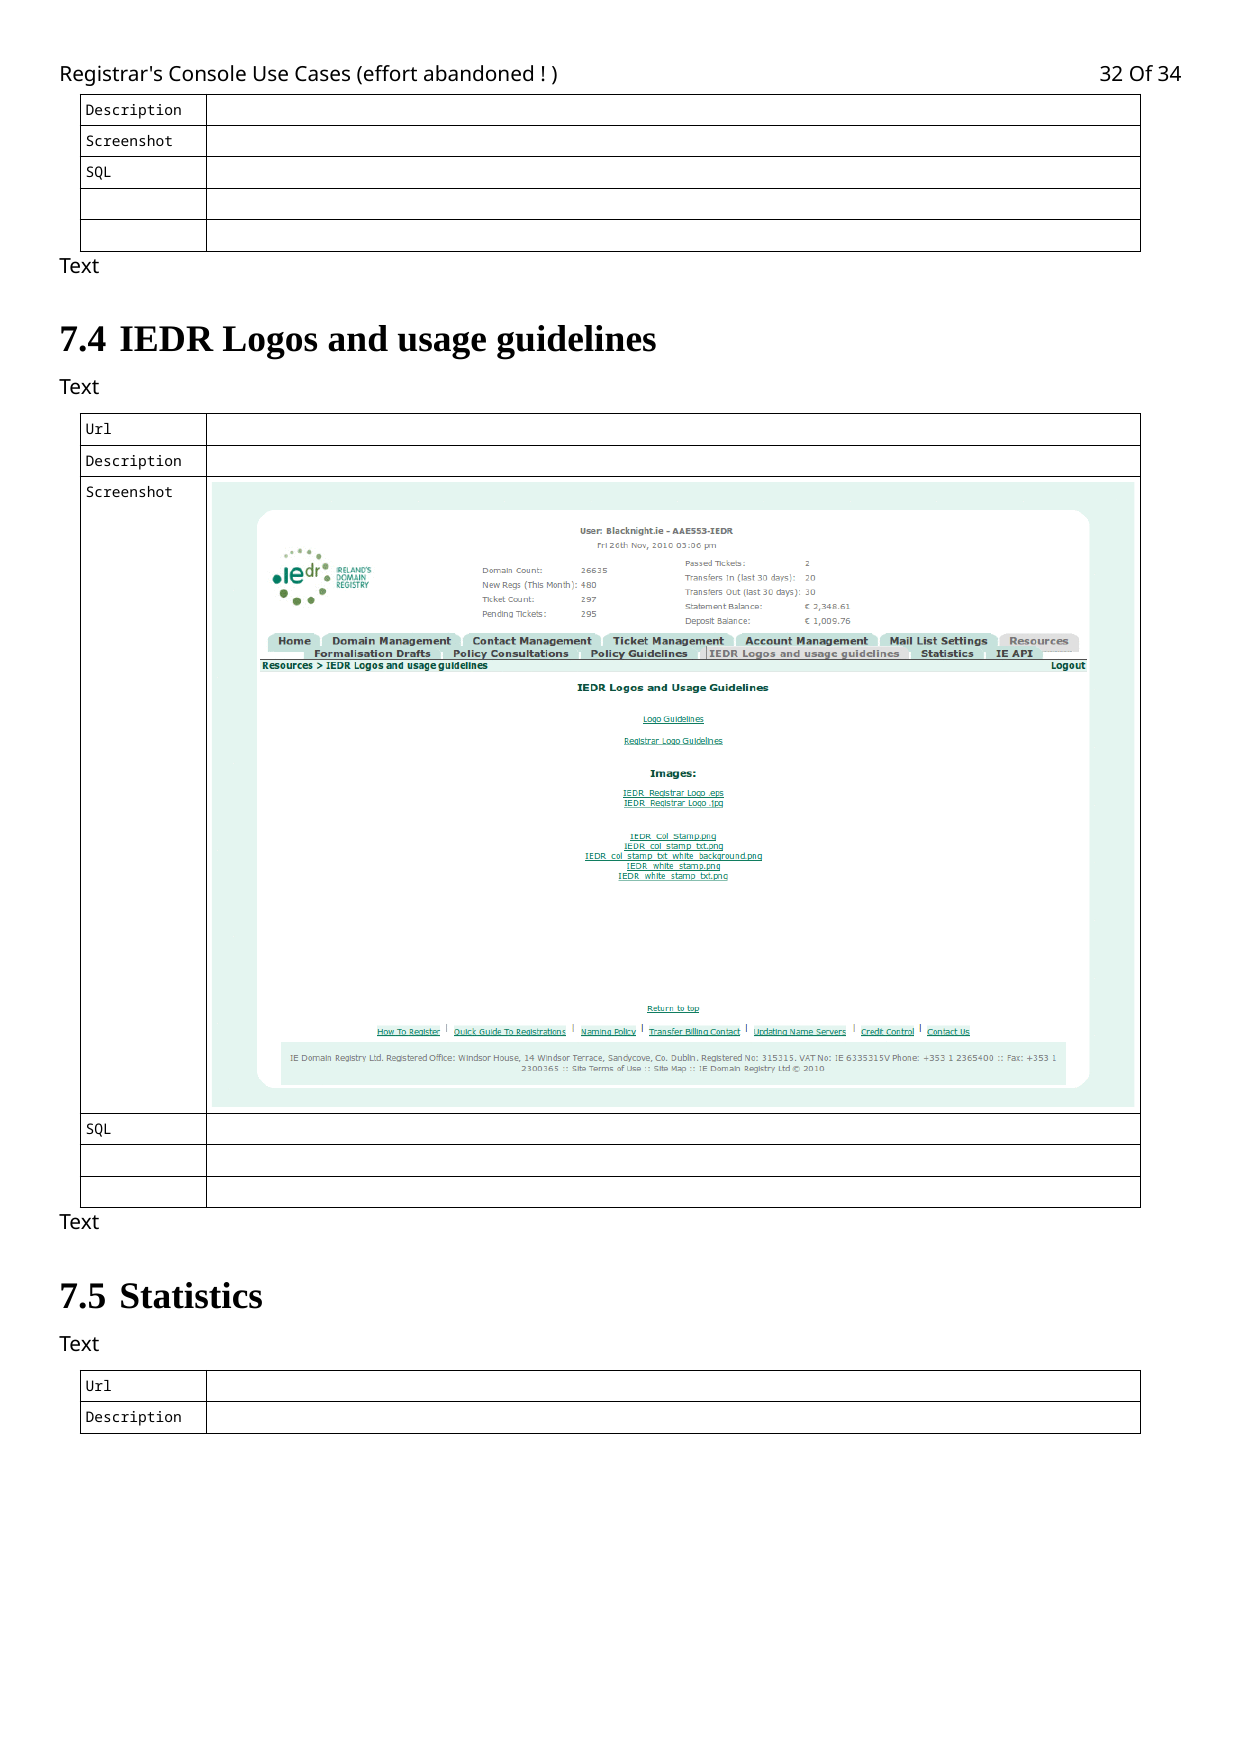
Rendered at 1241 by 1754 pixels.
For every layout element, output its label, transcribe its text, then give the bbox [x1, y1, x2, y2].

text Text [59, 1329, 1181, 1357]
table_cell [207, 157, 1140, 188]
table_header Url [81, 414, 206, 445]
table_cell [207, 1114, 1140, 1144]
table_header [207, 414, 1140, 445]
table_cell [207, 1177, 1140, 1207]
table_cell Description [81, 1402, 206, 1433]
table_cell Screenshot [81, 126, 206, 156]
table_cell Description [81, 95, 206, 125]
table_cell [207, 189, 1140, 219]
table_cell [207, 1402, 1140, 1433]
table_cell [81, 1177, 206, 1207]
text Text [59, 1207, 1181, 1236]
picture [211, 482, 1135, 1107]
table_cell Screenshot [81, 477, 206, 1113]
subtitle Statistics [59, 1273, 1181, 1316]
table_cell [81, 189, 206, 219]
table_cell [207, 126, 1140, 156]
table_header Url [81, 1371, 206, 1401]
subtitle IEDR Logos and usage guidelines [59, 317, 1181, 360]
table_cell SQL [81, 157, 206, 188]
text Text [59, 251, 1181, 279]
table_cell [207, 477, 1140, 1113]
table_cell SQL [81, 1114, 206, 1144]
table_cell [207, 1145, 1140, 1176]
table_cell [207, 220, 1140, 251]
table_cell [81, 1145, 206, 1176]
table_cell [207, 95, 1140, 125]
table_cell [81, 220, 206, 251]
table_header [207, 1371, 1140, 1401]
table_cell Description [81, 446, 206, 476]
text Text [59, 372, 1181, 401]
table_cell [207, 446, 1140, 476]
